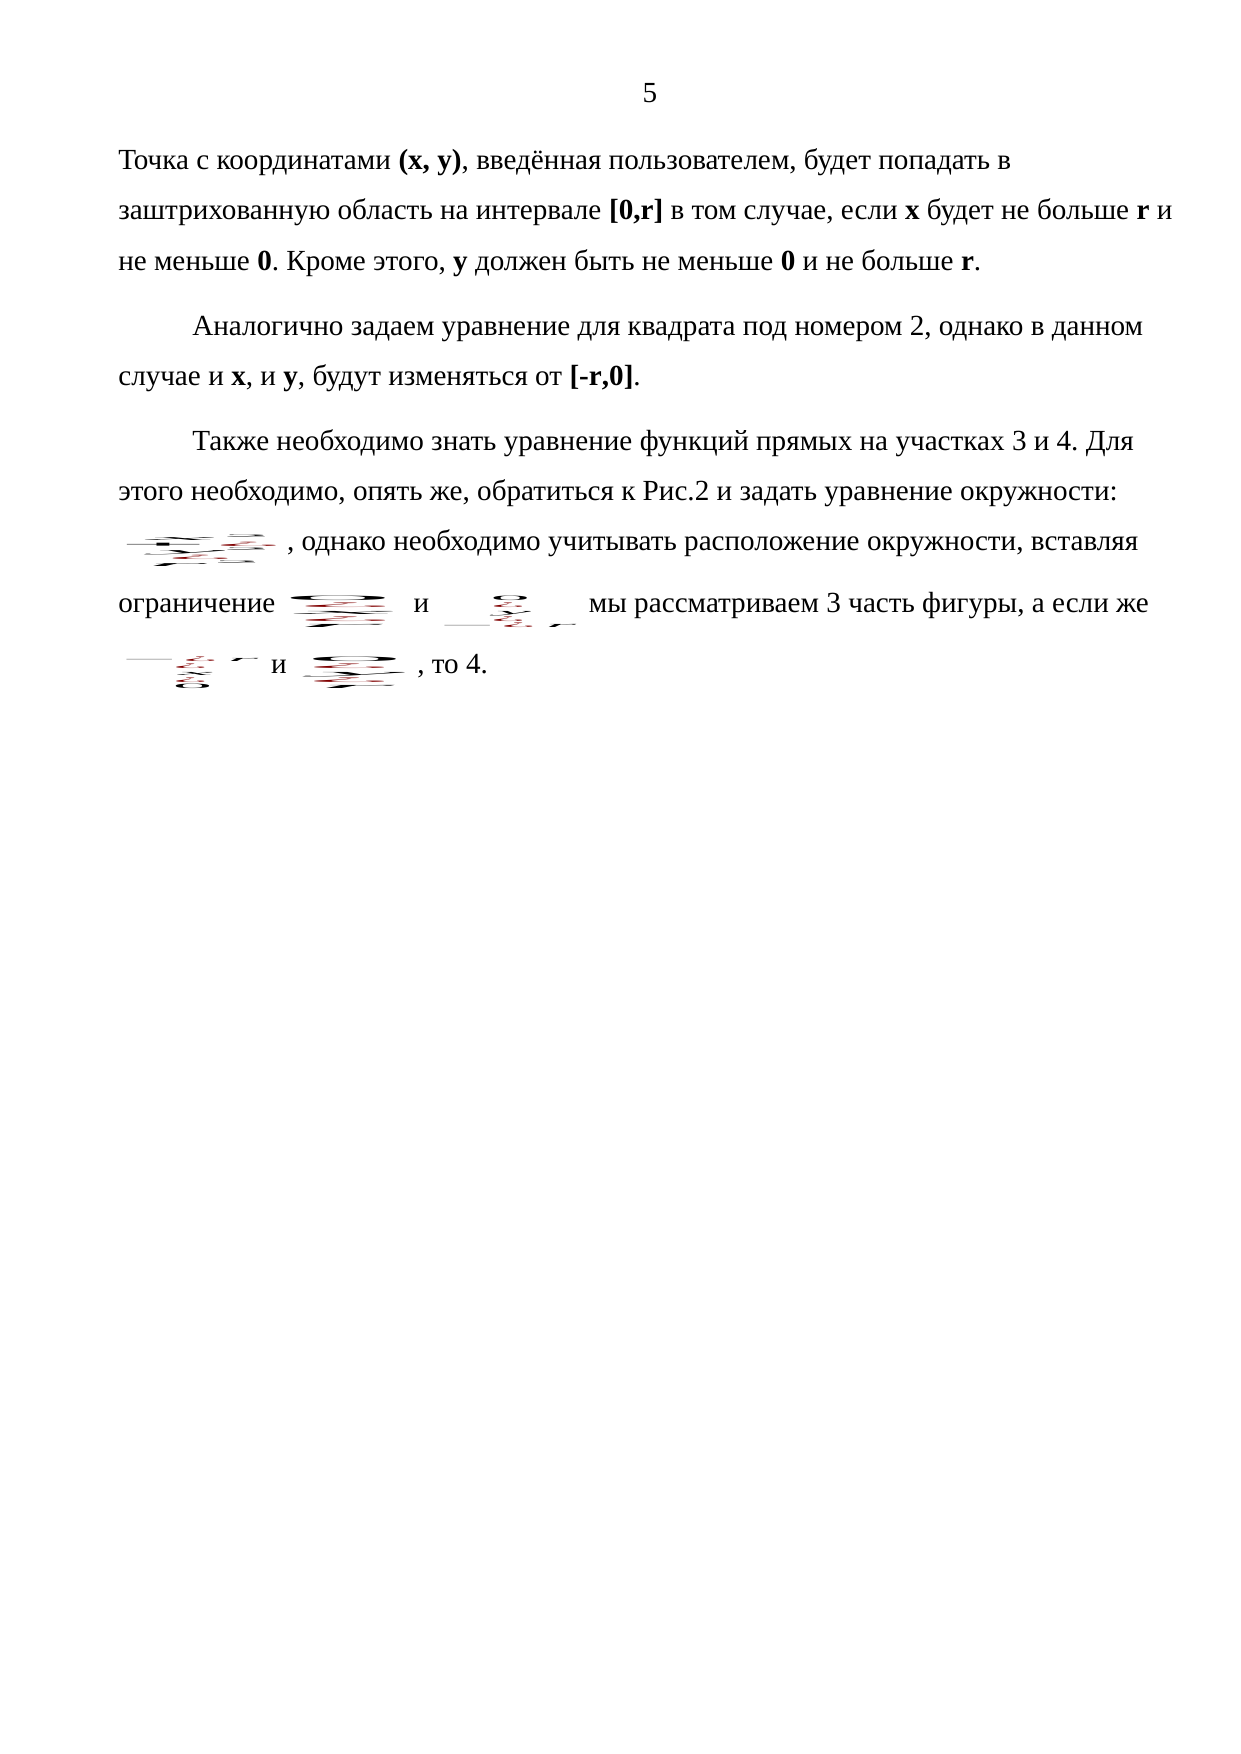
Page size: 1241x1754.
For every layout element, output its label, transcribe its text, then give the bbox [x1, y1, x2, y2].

text Точка с координатами (x, y), введённая пользователем, будет попадать в заштрихованную область на интервале [0,r] в том случае, если x будет не больше r и не меньше 0. Кроме этого, y должен быть не меньше 0 и не больше r. [118, 142, 1181, 276]
text Также необходимо знать уравнение функций прямых на участках 3 и 4. Для этого необходимо, опять же, обратиться к Рис.2 и задать уравнение окружности: , однако необходимо учитывать расположение окружности, вставляя ограничение и мы рассматриваем 3 часть фигуры, а если же и , то 4. [118, 423, 1181, 690]
text Аналогично задаем уравнение для квадрата под номером 2, однако в данном случае и x, и y, будут изменяться от [-r,0]. [118, 308, 1181, 391]
